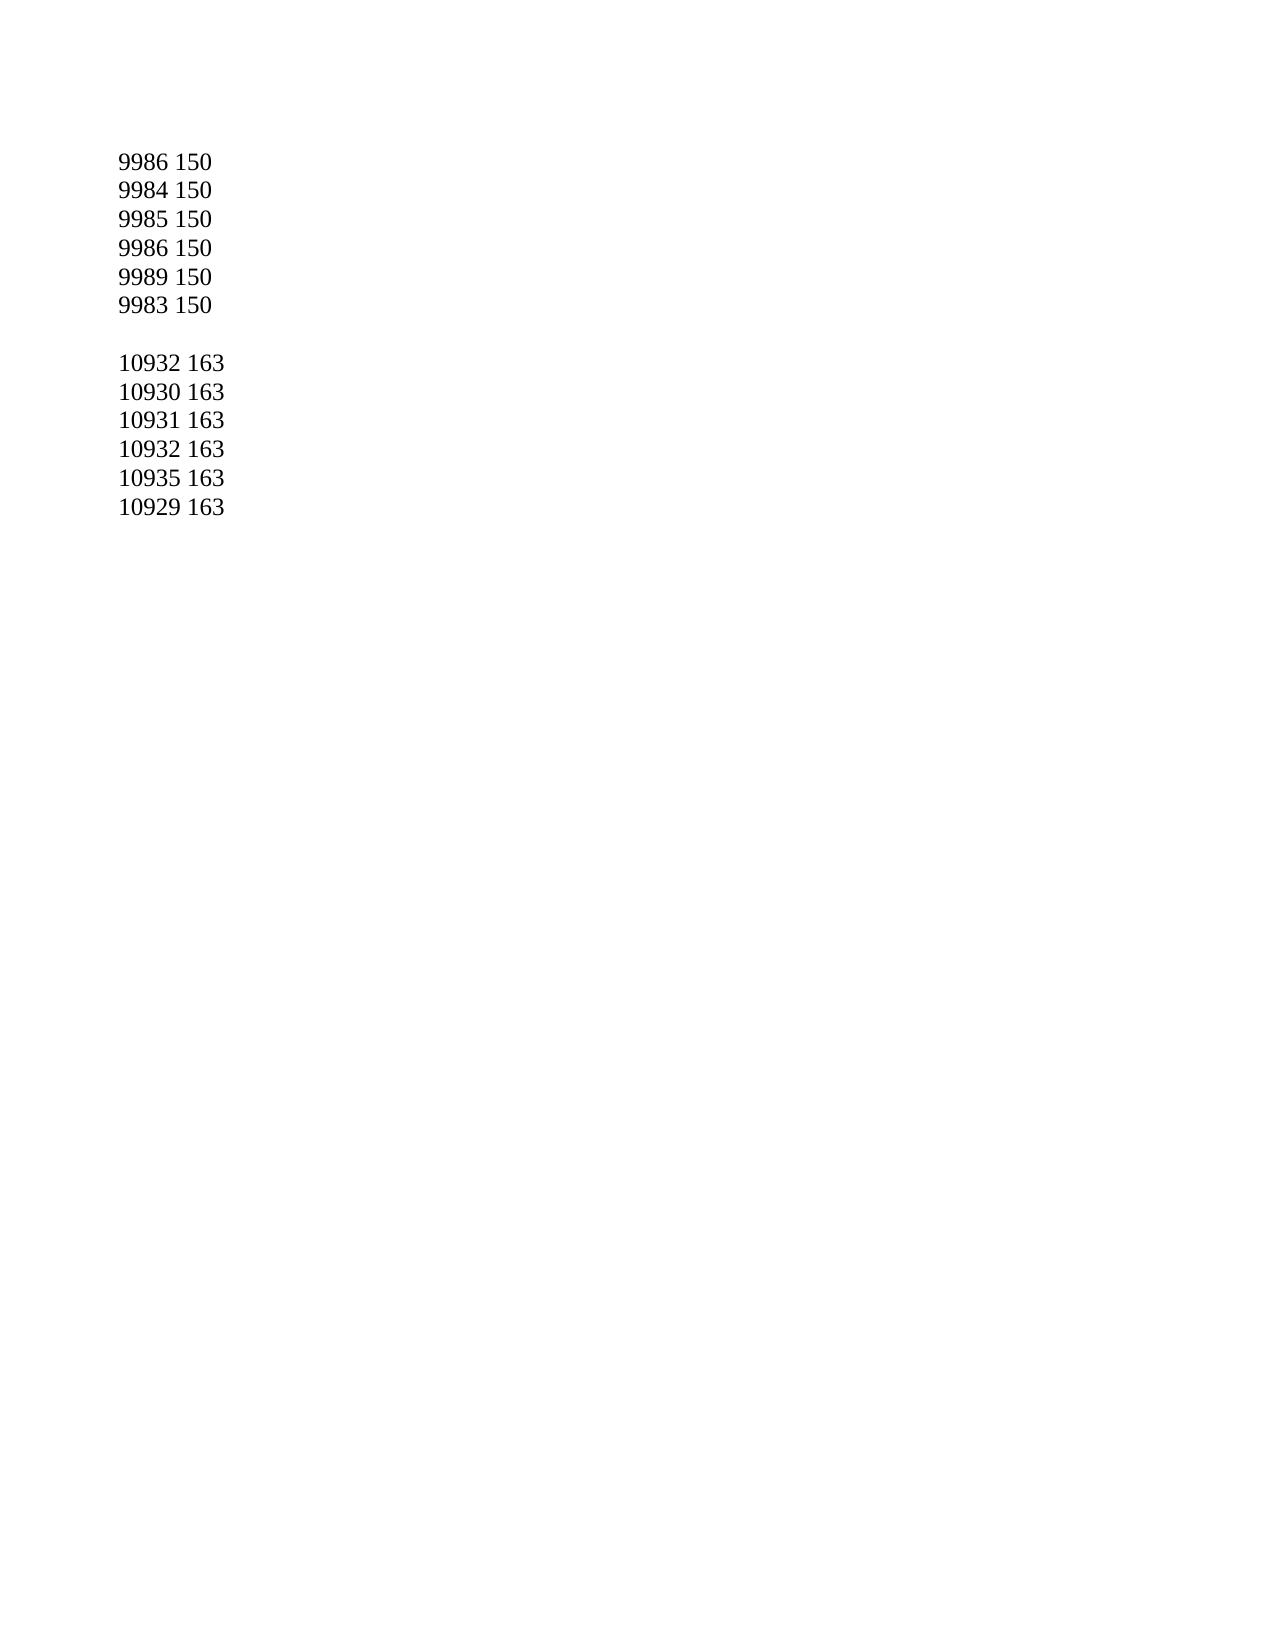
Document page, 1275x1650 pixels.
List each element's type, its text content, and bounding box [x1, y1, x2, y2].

text 9986 150 [118, 147, 1157, 176]
text 9989 150 [118, 262, 1157, 291]
text 10935 163 [118, 463, 1157, 492]
text 10929 163 [118, 492, 1157, 521]
text 9986 150 [118, 233, 1157, 262]
text 10932 163 [118, 434, 1157, 463]
text 10932 163 [118, 348, 1157, 377]
text 9983 150 [118, 291, 1157, 319]
text 9985 150 [118, 204, 1157, 233]
text 9984 150 [118, 176, 1157, 204]
text 10930 163 [118, 377, 1157, 406]
text 10931 163 [118, 406, 1157, 434]
